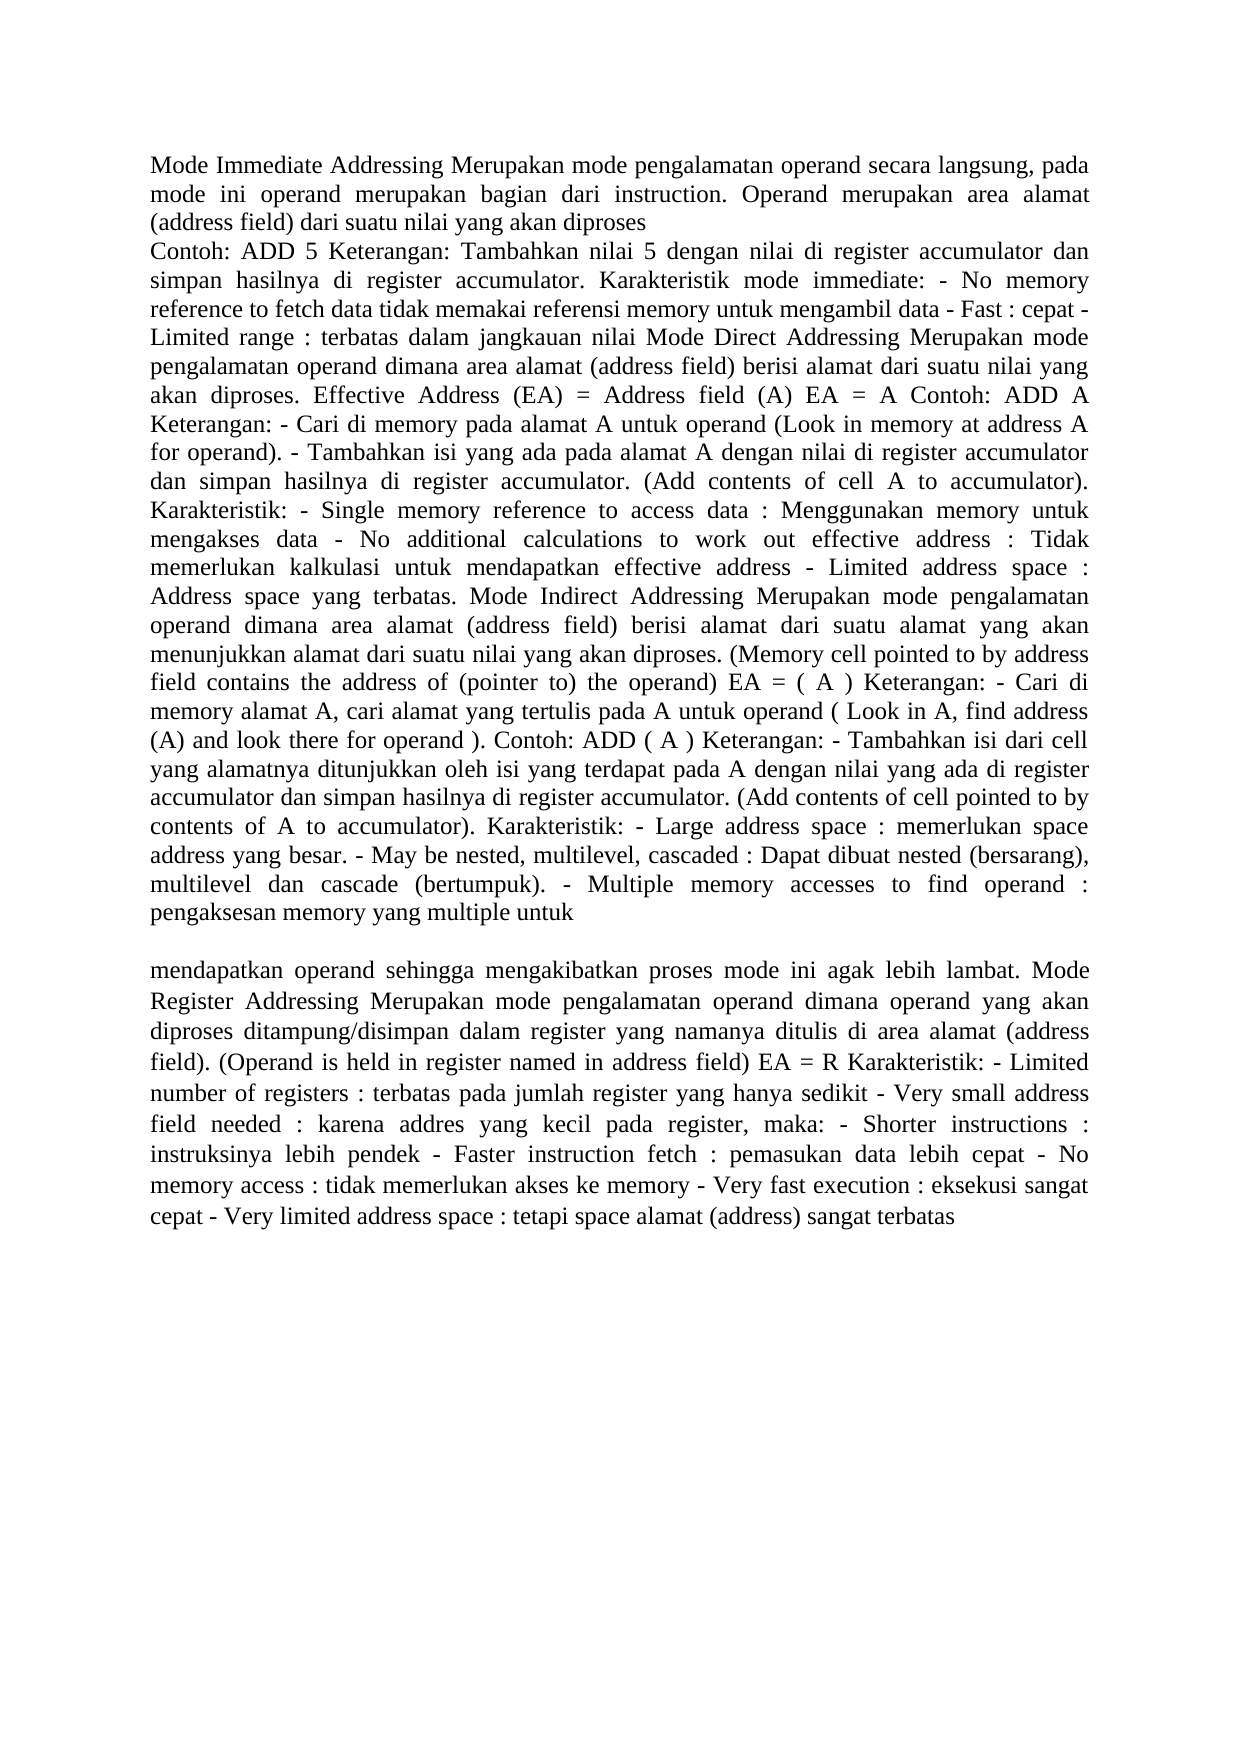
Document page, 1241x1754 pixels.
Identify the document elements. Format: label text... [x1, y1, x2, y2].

text Mode Immediate Addressing Merupakan mode pengalamatan operand secara langsung, pada mode ini operand merupakan bagian dari instruction. Operand merupakan area alamat (address field) dari suatu nilai yang akan diproses [150, 150, 1090, 236]
text Contoh: ADD 5 Keterangan: Tambahkan nilai 5 dengan nilai di register accumulator dan simpan hasilnya di register accumulator. Karakteristik mode immediate: - No memory reference to fetch data tidak memakai referensi memory untuk mengambil data - Fast : cepat - Limited range : terbatas dalam jangkauan nilai Mode Direct Addressing Merupakan mode pengalamatan operand dimana area alamat (address field) berisi alamat dari suatu nilai yang akan diproses. Effective Address (EA) = Address field (A) EA = A Contoh: ADD A Keterangan: - Cari di memory pada alamat A untuk operand (Look in memory at address A for operand). - Tambahkan isi yang ada pada alamat A dengan nilai di register accumulator dan simpan hasilnya di register accumulator. (Add contents of cell A to accumulator). Karakteristik: - Single memory reference to access data : Menggunakan memory untuk mengakses data - No additional calculations to work out effective address : Tidak memerlukan kalkulasi untuk mendapatkan effective address - Limited address space : Address space yang terbatas. Mode Indirect Addressing Merupakan mode pengalamatan operand dimana area alamat (address field) berisi alamat dari suatu alamat yang akan menunjukkan alamat dari suatu nilai yang akan diproses. (Memory cell pointed to by address field contains the address of (pointer to) the operand) EA = ( A ) Keterangan: - Cari di memory alamat A, cari alamat yang tertulis pada A untuk operand ( Look in A, find address (A) and look there for operand ). Contoh: ADD ( A ) Keterangan: - Tambahkan isi dari cell yang alamatnya ditunjukkan oleh isi yang terdapat pada A dengan nilai yang ada di register accumulator dan simpan hasilnya di register accumulator. (Add contents of cell pointed to by contents of A to accumulator). Karakteristik: - Large address space : memerlukan space address yang besar. - May be nested, multilevel, cascaded : Dapat dibuat nested (bersarang), multilevel dan cascade (bertumpuk). - Multiple memory accesses to find operand : pengaksesan memory yang multiple untuk [150, 236, 1090, 926]
text mendapatkan operand sehingga mengakibatkan proses mode ini agak lebih lambat. Mode Register Addressing Merupakan mode pengalamatan operand dimana operand yang akan diproses ditampung/disimpan dalam register yang namanya ditulis di area alamat (address field). (Operand is held in register named in address field) EA = R Karakteristik: - Limited number of registers : terbatas pada jumlah register yang hanya sedikit - Very small address field needed : karena addres yang kecil pada register, maka: - Shorter instructions : instruksinya lebih pendek - Faster instruction fetch : pemasukan data lebih cepat - No memory access : tidak memerlukan akses ke memory - Very fast execution : eksekusi sangat cepat - Very limited address space : tetapi space alamat (address) sangat terbatas [150, 955, 1090, 1229]
